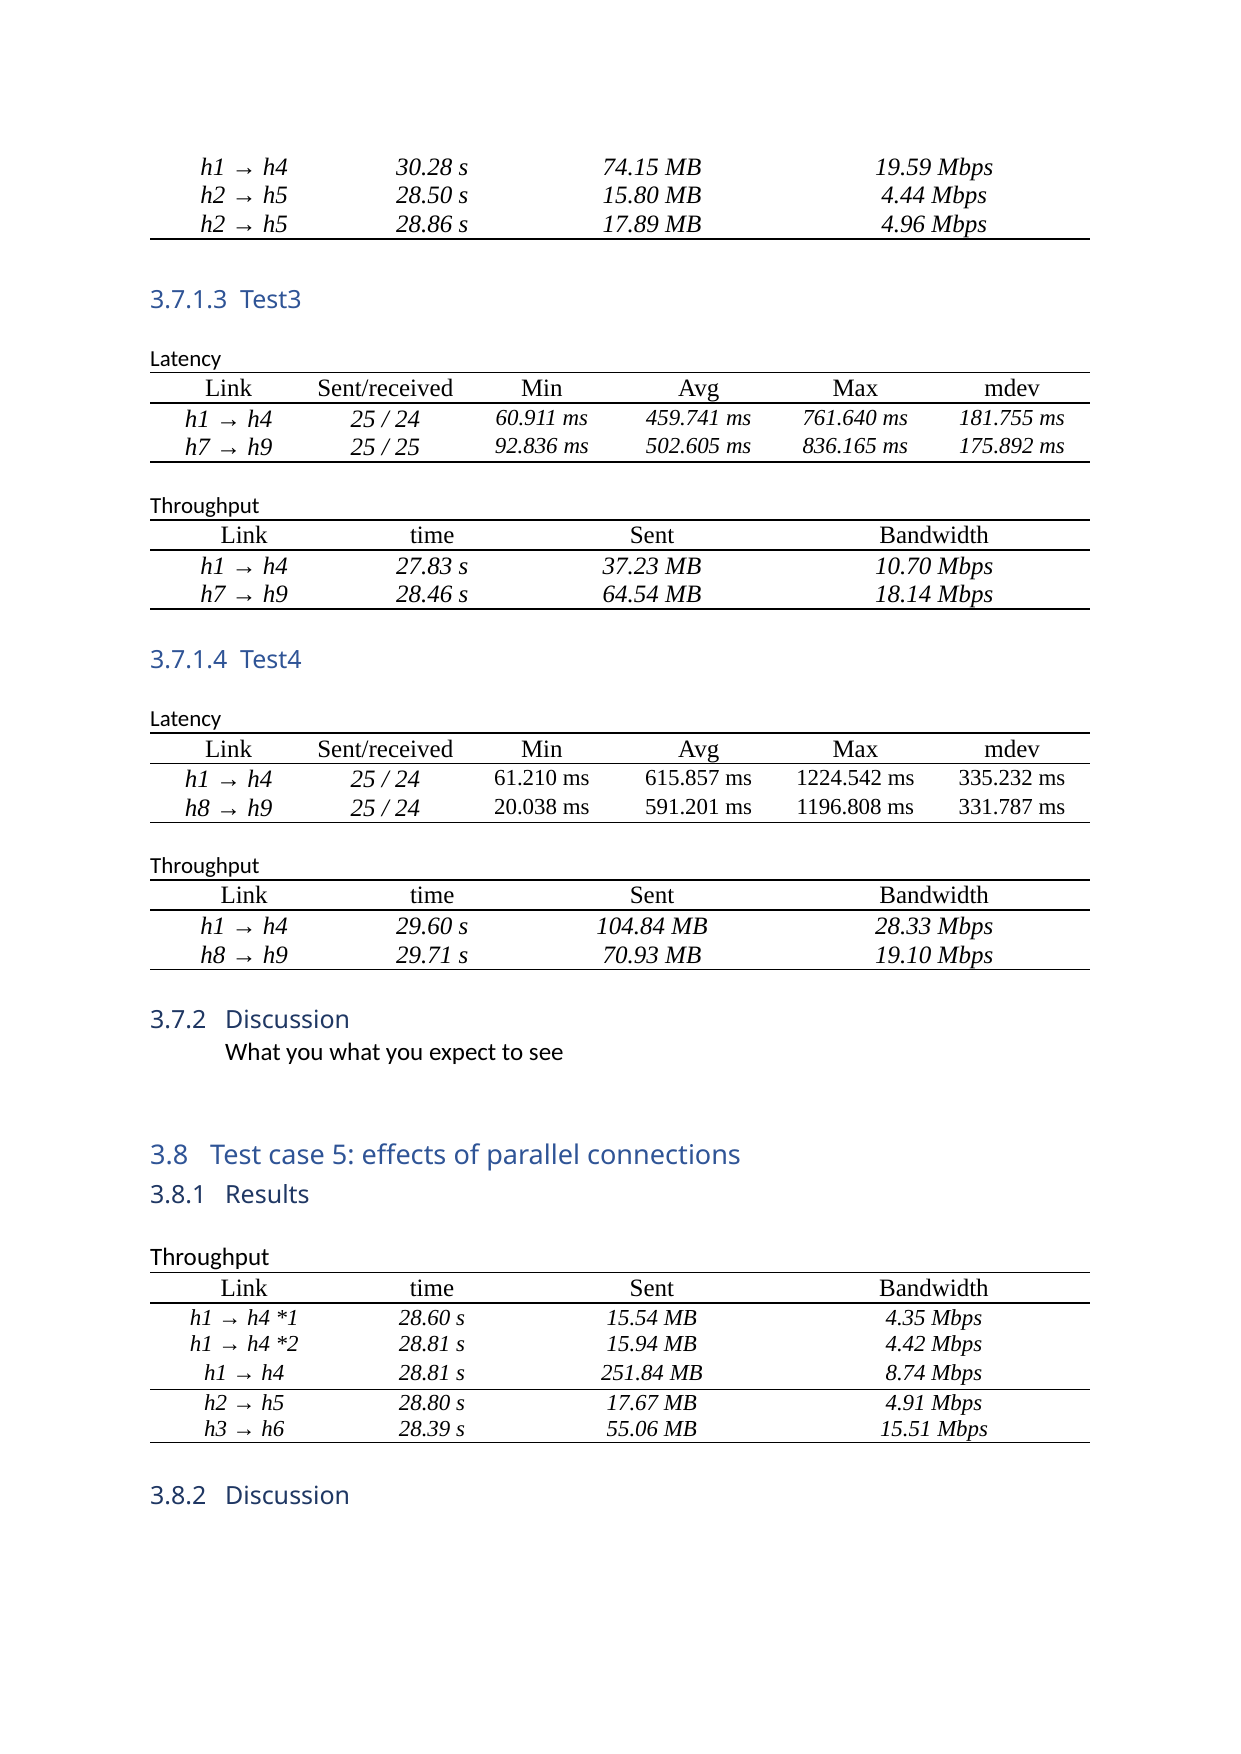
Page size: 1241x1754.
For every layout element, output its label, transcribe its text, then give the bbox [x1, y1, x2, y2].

table_header time [338, 521, 526, 549]
table_cell 4.42 Mbps [778, 1330, 1090, 1356]
table_cell h3 → h6 [150, 1415, 338, 1441]
table_header Max [777, 734, 933, 762]
table_cell 181.755 ms [934, 404, 1090, 432]
table_cell h1 → h4 *2 [150, 1330, 338, 1356]
table_cell 29.71 s [338, 940, 526, 968]
table_header time [338, 881, 526, 909]
table_header time [338, 1273, 526, 1302]
table_cell 61.210 ms [463, 764, 620, 793]
table_cell h2 → h5 [150, 209, 338, 238]
table_cell 30.28 s [338, 150, 526, 180]
table_cell 74.15 MB [526, 150, 777, 180]
table_cell h1 → h4 [150, 150, 338, 180]
table_header mdev [934, 373, 1090, 402]
table_cell 27.83 s [338, 551, 526, 579]
table_cell h1 → h4 [150, 764, 307, 793]
table_cell 17.67 MB [526, 1390, 777, 1415]
table_header Bandwidth [778, 1273, 1090, 1302]
table_cell 28.60 s [338, 1304, 526, 1330]
table_cell 25 / 24 [307, 404, 463, 432]
table_header Bandwidth [778, 521, 1090, 549]
table_cell h2 → h5 [150, 180, 338, 209]
table_header Link [150, 521, 338, 549]
table_cell 15.51 Mbps [778, 1415, 1090, 1441]
table_cell 836.165 ms [777, 433, 933, 461]
table_cell 25 / 24 [307, 793, 463, 821]
table_cell 502.605 ms [620, 433, 777, 461]
table_cell 10.70 Mbps [778, 551, 1090, 579]
table_cell 15.54 MB [526, 1304, 777, 1330]
table_cell 15.80 MB [526, 180, 777, 209]
table_cell 28.81 s [338, 1330, 526, 1356]
table_header Link [150, 373, 307, 402]
table_cell h1 → h4 *1 [150, 1304, 338, 1330]
table_cell 331.787 ms [934, 793, 1090, 821]
table_cell h1 → h4 [150, 1356, 338, 1389]
table_cell 28.81 s [338, 1356, 526, 1389]
table_header Sent/received [307, 734, 463, 762]
table_cell 251.84 MB [526, 1356, 777, 1389]
table_cell 19.10 Mbps [778, 940, 1090, 968]
table_header Sent [526, 521, 777, 549]
table_header Avg [620, 373, 777, 402]
table_cell h1 → h4 [150, 404, 307, 432]
table_cell 25 / 25 [307, 433, 463, 461]
table_cell 28.50 s [338, 180, 526, 209]
table_cell 20.038 ms [463, 793, 620, 821]
table_cell 615.857 ms [620, 764, 777, 793]
table_cell 175.892 ms [934, 433, 1090, 461]
table_header Sent [526, 1273, 777, 1302]
table_cell h8 → h9 [150, 793, 307, 821]
table_cell 64.54 MB [526, 580, 777, 608]
text Throughput [150, 491, 1090, 519]
table_cell 29.60 s [338, 911, 526, 940]
table_cell 25 / 24 [307, 764, 463, 793]
table_header Link [150, 881, 338, 909]
subtitle Test3 [150, 282, 1090, 316]
text Throughput [150, 851, 1090, 879]
text Latency [150, 344, 1090, 372]
table_header Link [150, 1273, 338, 1302]
table_cell h1 → h4 [150, 911, 338, 940]
table_cell 70.93 MB [526, 940, 777, 968]
text Latency [150, 704, 1090, 732]
subtitle Results [150, 1177, 1090, 1211]
table_cell h7 → h9 [150, 433, 307, 461]
table_header Bandwidth [778, 881, 1090, 909]
table_cell 1224.542 ms [777, 764, 933, 793]
table_cell 459.741 ms [620, 404, 777, 432]
table_cell 60.911 ms [463, 404, 620, 432]
table_header Sent [526, 881, 777, 909]
table_cell 37.23 MB [526, 551, 777, 579]
table_cell 28.33 Mbps [778, 911, 1090, 940]
table_header mdev [934, 734, 1090, 762]
table_cell 55.06 MB [526, 1415, 777, 1441]
table_cell 17.89 MB [526, 209, 777, 238]
text What you what you expect to see [150, 1036, 1090, 1067]
table_cell 761.640 ms [777, 404, 933, 432]
table_cell 1196.808 ms [777, 793, 933, 821]
table_cell h2 → h5 [150, 1390, 338, 1415]
table_cell 92.836 ms [463, 433, 620, 461]
table_cell 4.96 Mbps [778, 209, 1090, 238]
table_cell 4.35 Mbps [778, 1304, 1090, 1330]
table_cell 4.44 Mbps [778, 180, 1090, 209]
table_cell 18.14 Mbps [778, 580, 1090, 608]
table_cell h8 → h9 [150, 940, 338, 968]
subtitle Test case 5: effects of parallel connections [150, 1136, 1090, 1172]
table_header Max [777, 373, 933, 402]
table_cell 28.80 s [338, 1390, 526, 1415]
text Throughput [150, 1241, 1090, 1272]
table_header Min [463, 373, 620, 402]
table_header Avg [620, 734, 777, 762]
table_header Link [150, 734, 307, 762]
table_cell 28.46 s [338, 580, 526, 608]
table_cell 104.84 MB [526, 911, 777, 940]
table_cell 335.232 ms [934, 764, 1090, 793]
subtitle Discussion [150, 1478, 1090, 1512]
table_cell 19.59 Mbps [778, 150, 1090, 180]
table_cell 4.91 Mbps [778, 1390, 1090, 1415]
table_header Min [463, 734, 620, 762]
table_cell h7 → h9 [150, 580, 338, 608]
subtitle Discussion [150, 1002, 1090, 1036]
table_cell h1 → h4 [150, 551, 338, 579]
table_cell 28.39 s [338, 1415, 526, 1441]
table_header Sent/received [307, 373, 463, 402]
table_cell 28.86 s [338, 209, 526, 238]
table_cell 8.74 Mbps [778, 1356, 1090, 1389]
table_cell 591.201 ms [620, 793, 777, 821]
table_cell 15.94 MB [526, 1330, 777, 1356]
subtitle Test4 [150, 642, 1090, 676]
